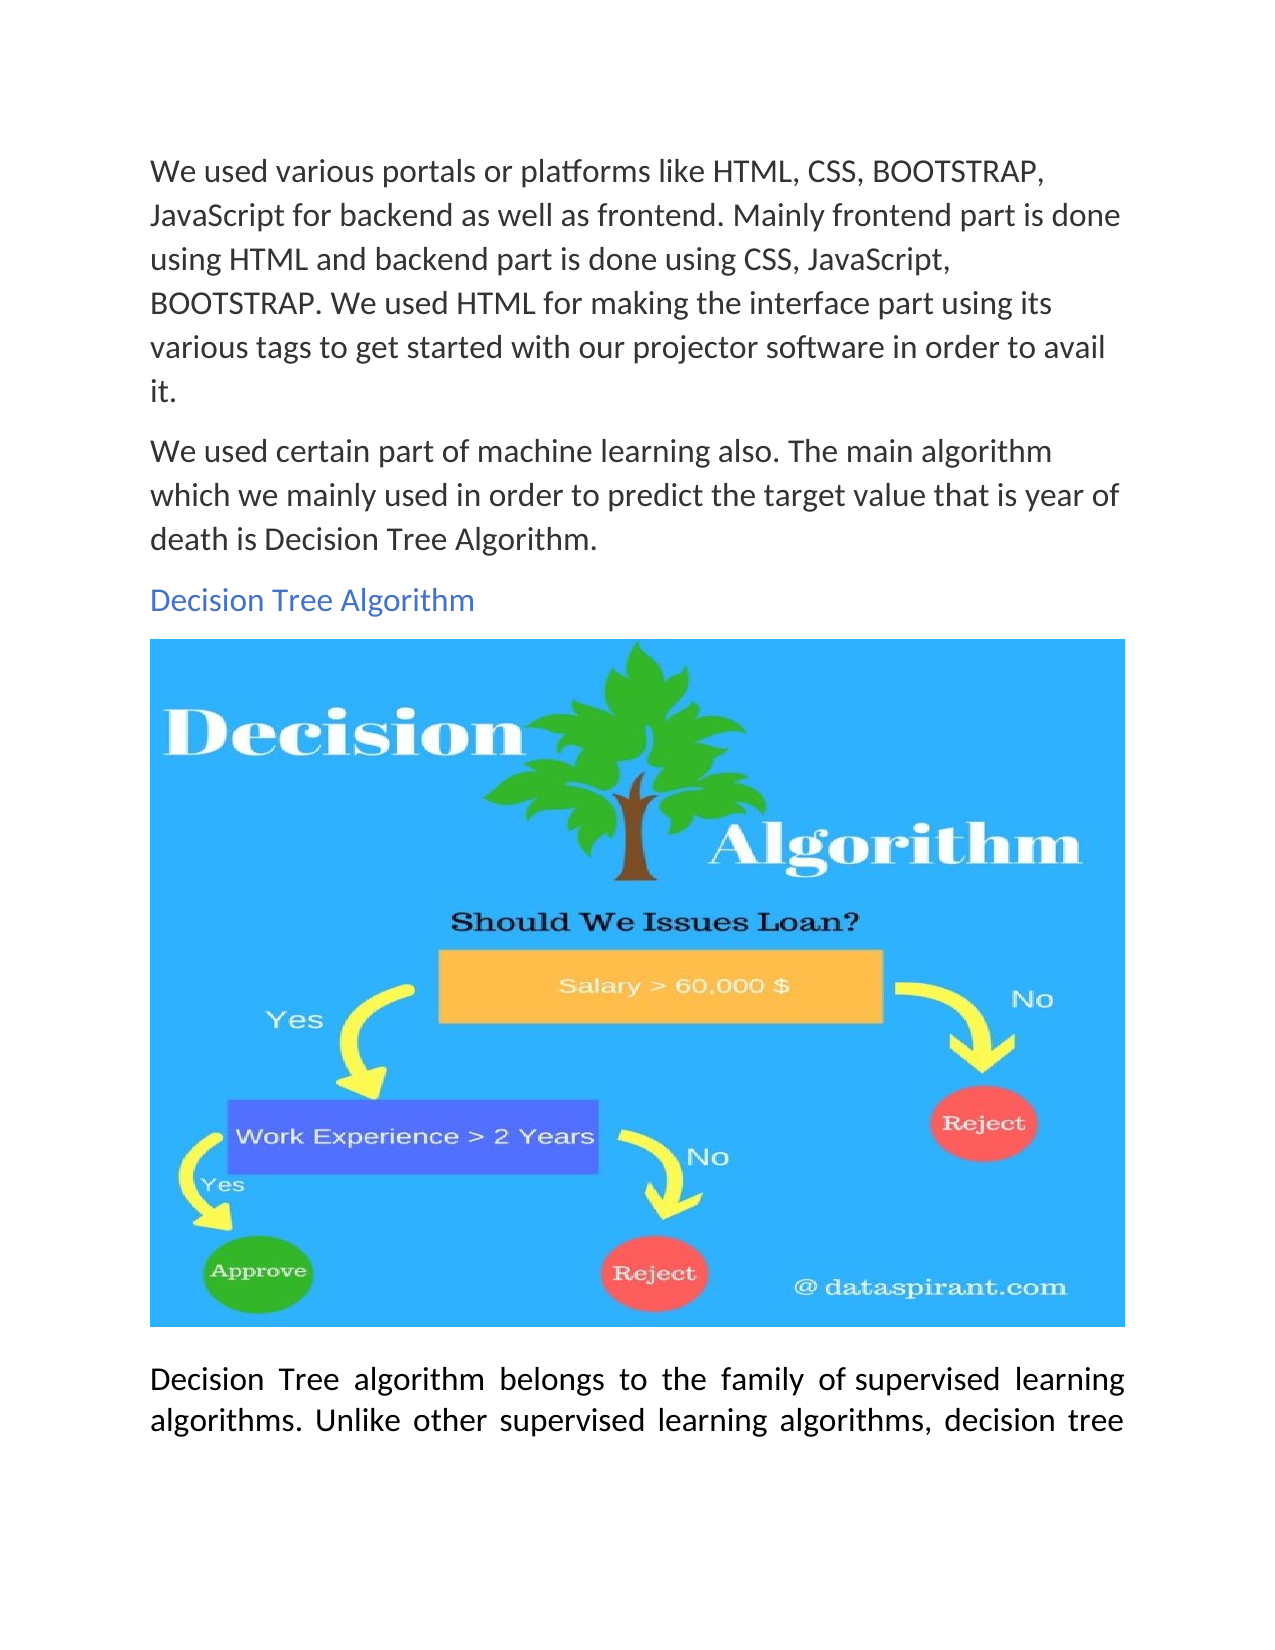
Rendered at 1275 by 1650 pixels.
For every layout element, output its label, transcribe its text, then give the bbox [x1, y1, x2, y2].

text We used various portals or platforms like HTML, CSS, BOOTSTRAP, JavaScript for backend as well as frontend. Mainly frontend part is done using HTML and backend part is done using CSS, JavaScript, BOOTSTRAP. We used HTML for making the interface part using its various tags to get started with our projector software in order to avail it. [150, 150, 1125, 411]
text We used certain part of machine learning also. The main algorithm which we mainly used in order to predict the target value that is year of death is Decision Tree Algorithm. [150, 430, 1125, 559]
text Decision Tree algorithm belongs to the family of supervised learning algorithms. Unlike other supervised learning algorithms, decision tree [150, 1358, 1125, 1440]
text Decision Tree Algorithm [150, 579, 1125, 620]
picture [150, 639, 1125, 1327]
